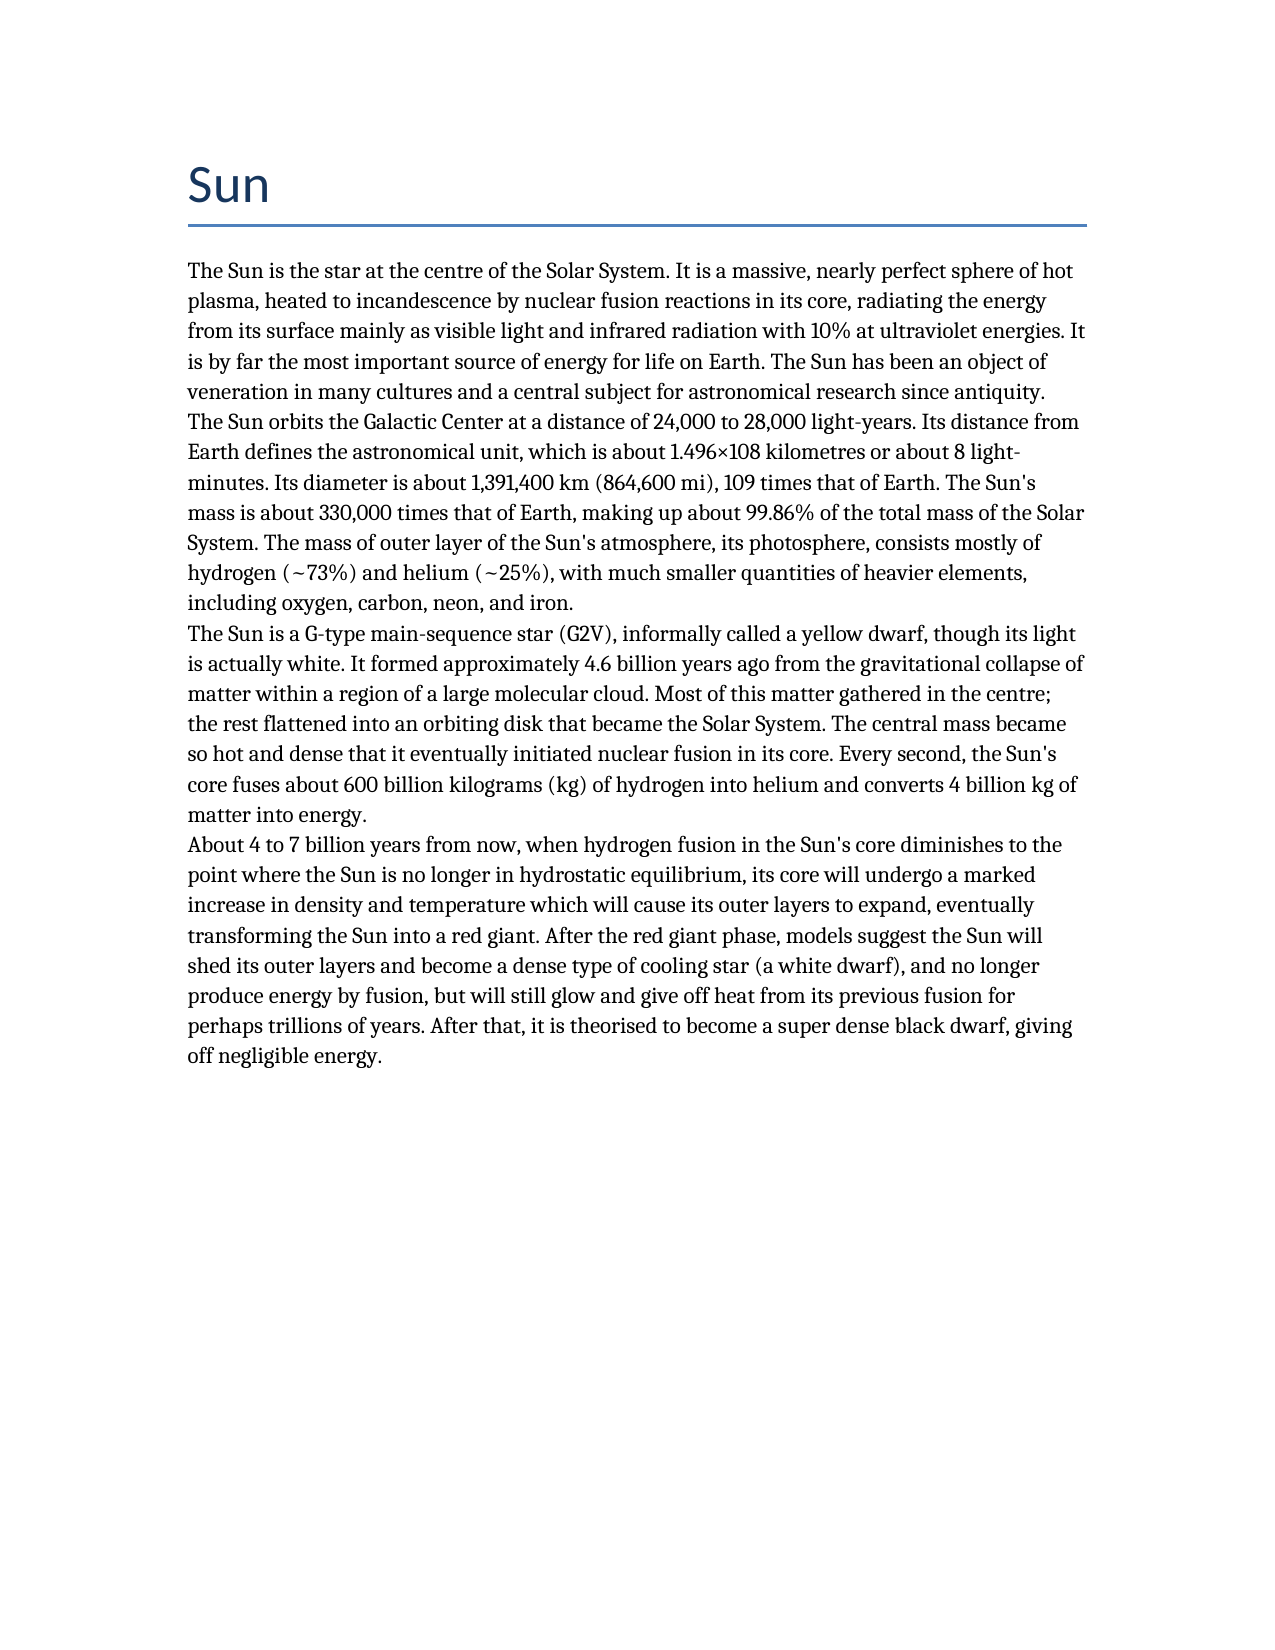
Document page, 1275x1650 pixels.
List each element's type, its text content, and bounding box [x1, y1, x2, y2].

text The Sun is the star at the centre of the Solar System. It is a massive, nearly perfect sphere of hot plasma, heated to incandescence by nuclear fusion reactions in its core, radiating the energy from its surface mainly as visible light and infrared radiation with 10% at ultraviolet energies. It is by far the most important source of energy for life on Earth. The Sun has been an object of veneration in many cultures and a central subject for astronomical research since antiquity. The Sun orbits the Galactic Center at a distance of 24,000 to 28,000 light-years. Its distance from Earth defines the astronomical unit, which is about 1.496×108 kilometres or about 8 light-minutes. Its diameter is about 1,391,400 km (864,600 mi), 109 times that of Earth. The Sun's mass is about 330,000 times that of Earth, making up about 99.86% of the total mass of the Solar System. The mass of outer layer of the Sun's atmosphere, its photosphere, consists mostly of hydrogen (~73%) and helium (~25%), with much smaller quantities of heavier elements, including oxygen, carbon, neon, and iron. The Sun is a G-type main-sequence star (G2V), informally called a yellow dwarf, though its light is actually white. It formed approximately 4.6 billion years ago from the gravitational collapse of matter within a region of a large molecular cloud. Most of this matter gathered in the centre; the rest flattened into an orbiting disk that became the Solar System. The central mass became so hot and dense that it eventually initiated nuclear fusion in its core. Every second, the Sun's core fuses about 600 billion kilograms (kg) of hydrogen into helium and converts 4 billion kg of matter into energy. About 4 to 7 billion years from now, when hydrogen fusion in the Sun's core diminishes to the point where the Sun is no longer in hydrostatic equilibrium, its core will undergo a marked increase in density and temperature which will cause its outer layers to expand, eventually transforming the Sun into a red giant. After the red giant phase, models suggest the Sun will shed its outer layers and become a dense type of cooling star (a white dwarf), and no longer produce energy by fusion, but will still glow and give off heat from its previous fusion for perhaps trillions of years. After that, it is theorised to become a super dense black dwarf, giving off negligible energy. [187, 258, 1087, 1069]
title Sun [187, 150, 1087, 227]
